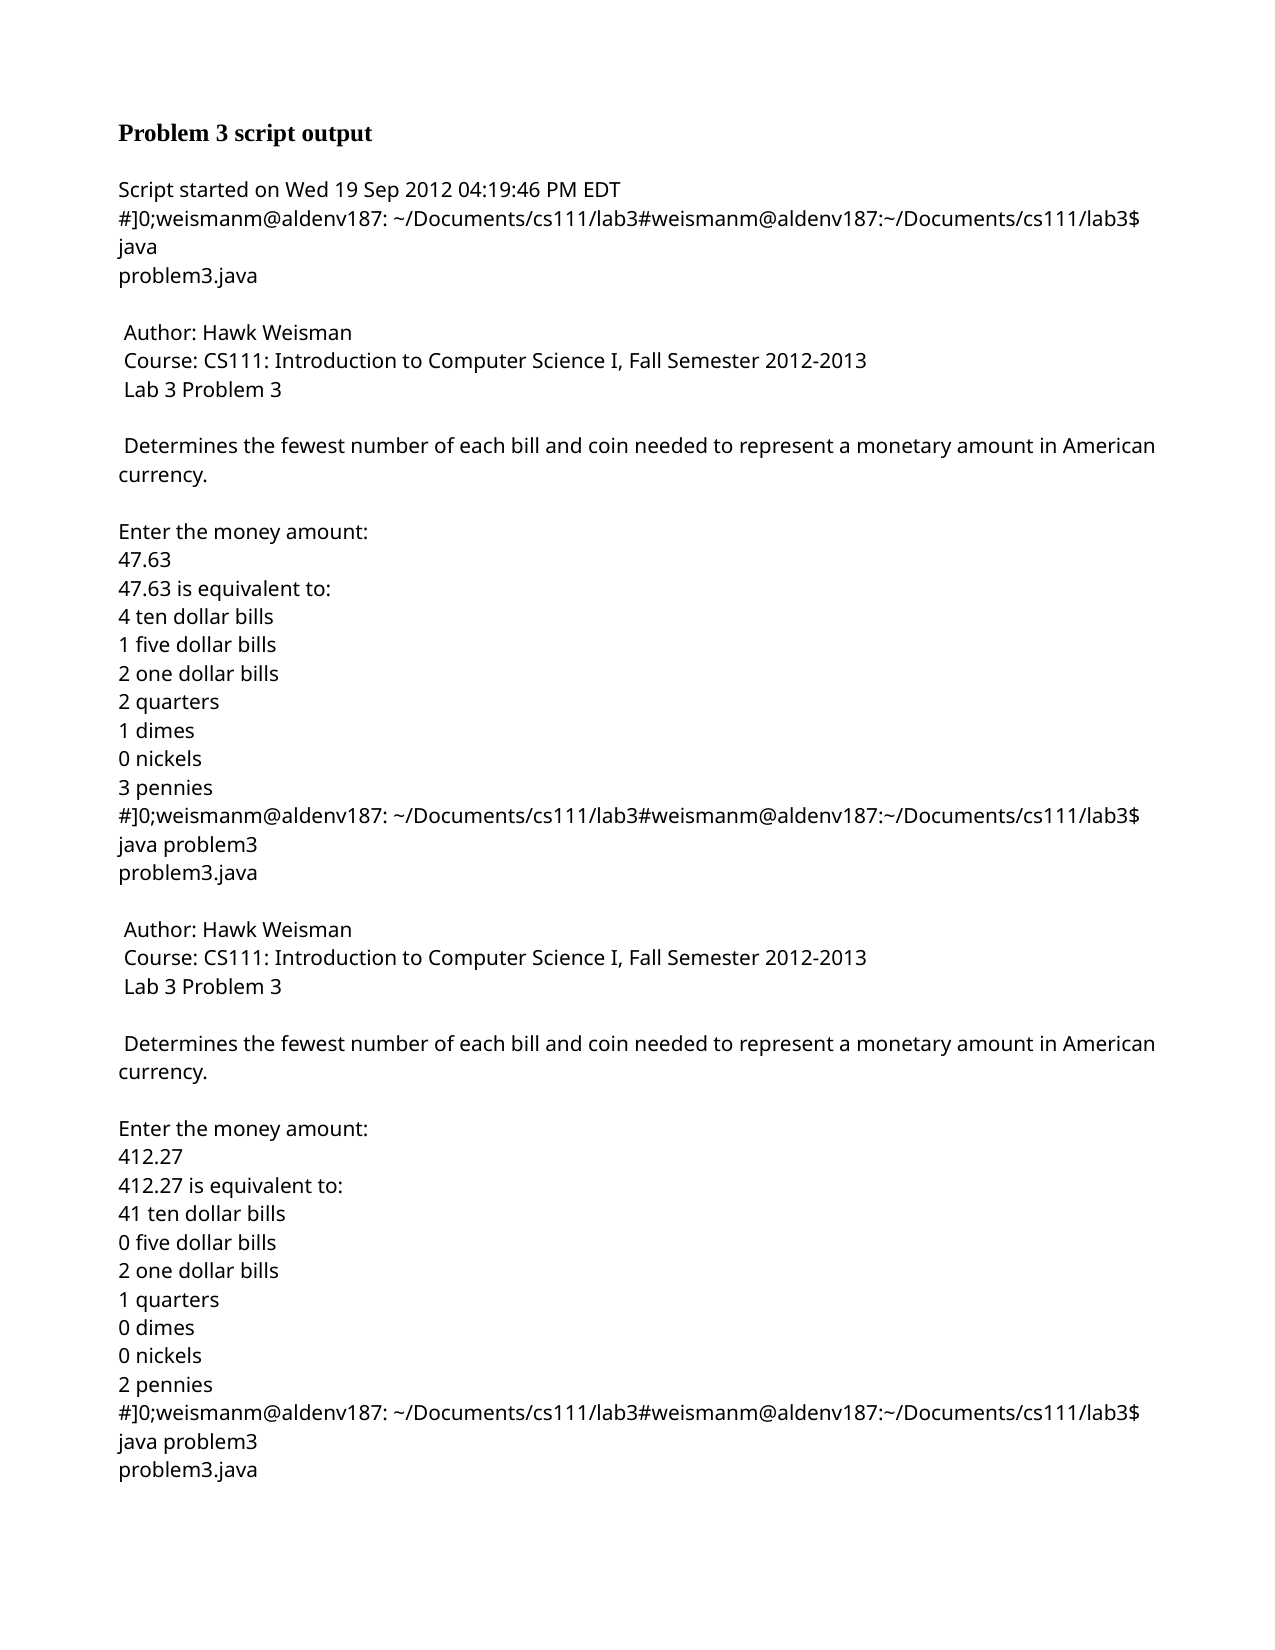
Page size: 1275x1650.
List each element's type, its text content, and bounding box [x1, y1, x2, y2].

text 2 quarters [118, 687, 1157, 716]
text Lab 3 Problem 3 [118, 972, 1157, 1000]
text 1 dimes [118, 716, 1157, 744]
text problem3.java [118, 1455, 1157, 1484]
text 41 ten dollar bills [118, 1199, 1157, 1228]
text problem3.java [118, 261, 1157, 289]
text Course: CS111: Introduction to Computer Science I, Fall Semester 2012-2013 [118, 943, 1157, 972]
text 2 one dollar bills [118, 659, 1157, 687]
text Determines the fewest number of each bill and coin needed to represent a monetary amount in American currency. [118, 432, 1157, 488]
text Author: Hawk Weisman [118, 318, 1157, 346]
text 412.27 [118, 1142, 1157, 1171]
text 2 one dollar bills [118, 1256, 1157, 1285]
text Lab 3 Problem 3 [118, 375, 1157, 403]
text Author: Hawk Weisman [118, 915, 1157, 943]
text Course: CS111: Introduction to Computer Science I, Fall Semester 2012-2013 [118, 346, 1157, 375]
text 47.63 [118, 545, 1157, 574]
text 0 nickels [118, 744, 1157, 773]
text 4 ten dollar bills [118, 602, 1157, 631]
text 2 pennies [118, 1370, 1157, 1398]
text problem3.java [118, 858, 1157, 887]
text 1 five dollar bills [118, 631, 1157, 659]
text Enter the money amount: [118, 1114, 1157, 1142]
text Determines the fewest number of each bill and coin needed to represent a monetary amount in American currency. [118, 1029, 1157, 1086]
text 1 quarters [118, 1285, 1157, 1313]
text 47.63 is equivalent to: [118, 574, 1157, 602]
text Enter the money amount: [118, 517, 1157, 545]
text 0 dimes [118, 1313, 1157, 1342]
text Script started on Wed 19 Sep 2012 04:19:46 PM EDT #]0;weismanm@aldenv187: ~/Documents/cs111/lab3#weismanm@aldenv187:~/Documents/cs111/lab3$ java [118, 176, 1157, 261]
text 0 five dollar bills [118, 1228, 1157, 1256]
text #]0;weismanm@aldenv187: ~/Documents/cs111/lab3#weismanm@aldenv187:~/Documents/cs111/lab3$ java problem3 [118, 801, 1157, 858]
text 0 nickels [118, 1342, 1157, 1370]
text Problem 3 script output [118, 118, 1157, 147]
text #]0;weismanm@aldenv187: ~/Documents/cs111/lab3#weismanm@aldenv187:~/Documents/cs111/lab3$ java problem3 [118, 1398, 1157, 1455]
text 412.27 is equivalent to: [118, 1171, 1157, 1199]
text 3 pennies [118, 773, 1157, 801]
